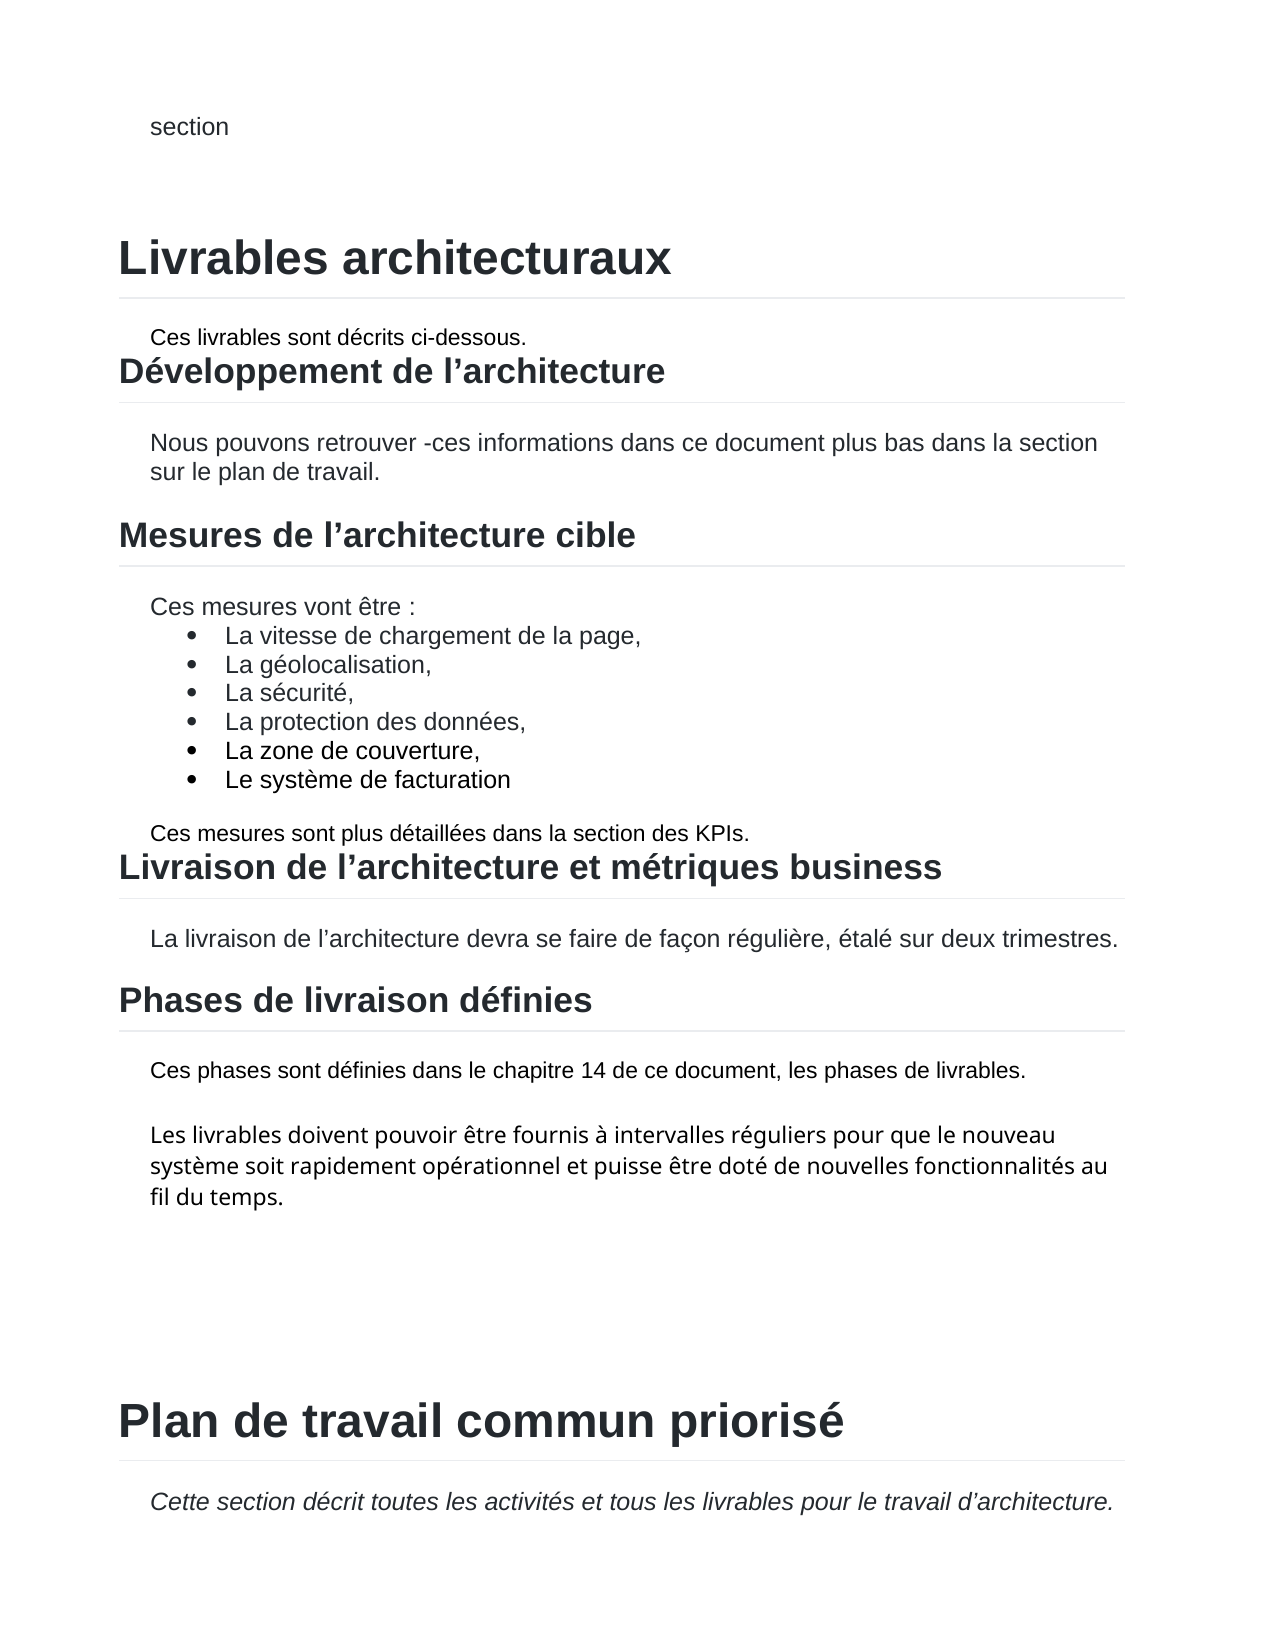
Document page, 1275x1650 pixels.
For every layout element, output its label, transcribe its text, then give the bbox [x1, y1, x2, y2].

list La géolocalisation, [187, 649, 1125, 678]
text Ces livrables sont décrits ci-dessous. [150, 324, 1125, 350]
text Ces mesures vont être : [150, 592, 1125, 621]
text Nous pouvons retrouver -ces informations dans ce document plus bas dans la section sur le plan de travail. [150, 428, 1125, 486]
list La vitesse de chargement de la page, [187, 621, 1125, 649]
subtitle Phases de livraison définies [119, 979, 1125, 1030]
subtitle Plan de travail commun priorisé [119, 1392, 1125, 1460]
text La livraison de l’architecture devra se faire de façon régulière, étalé sur deux trimestres. [150, 924, 1125, 953]
text Ces mesures sont plus détaillées dans la section des KPIs. [150, 820, 1125, 847]
subtitle Livraison de l’architecture et métriques business [119, 847, 1125, 898]
list La zone de couverture, [187, 736, 1125, 765]
subtitle Développement de l’architecture [119, 350, 1125, 402]
text Les livrables doivent pouvoir être fournis à intervalles réguliers pour que le nouveau système soit rapidement opérationnel et puisse être doté de nouvelles fonctionnalités au fil du temps. [150, 1119, 1125, 1213]
text section [150, 112, 1125, 141]
text Cette section décrit toutes les activités et tous les livrables pour le travail d’architecture. [150, 1486, 1125, 1515]
list La protection des données, [187, 707, 1125, 736]
subtitle Mesures de l’architecture cible [119, 514, 1125, 565]
list Le système de facturation [187, 765, 1125, 794]
text Ces phases sont définies dans le chapitre 14 de ce document, les phases de livrables. [150, 1057, 1125, 1083]
subtitle Livrables architecturaux [119, 230, 1125, 297]
list La sécurité, [187, 678, 1125, 707]
